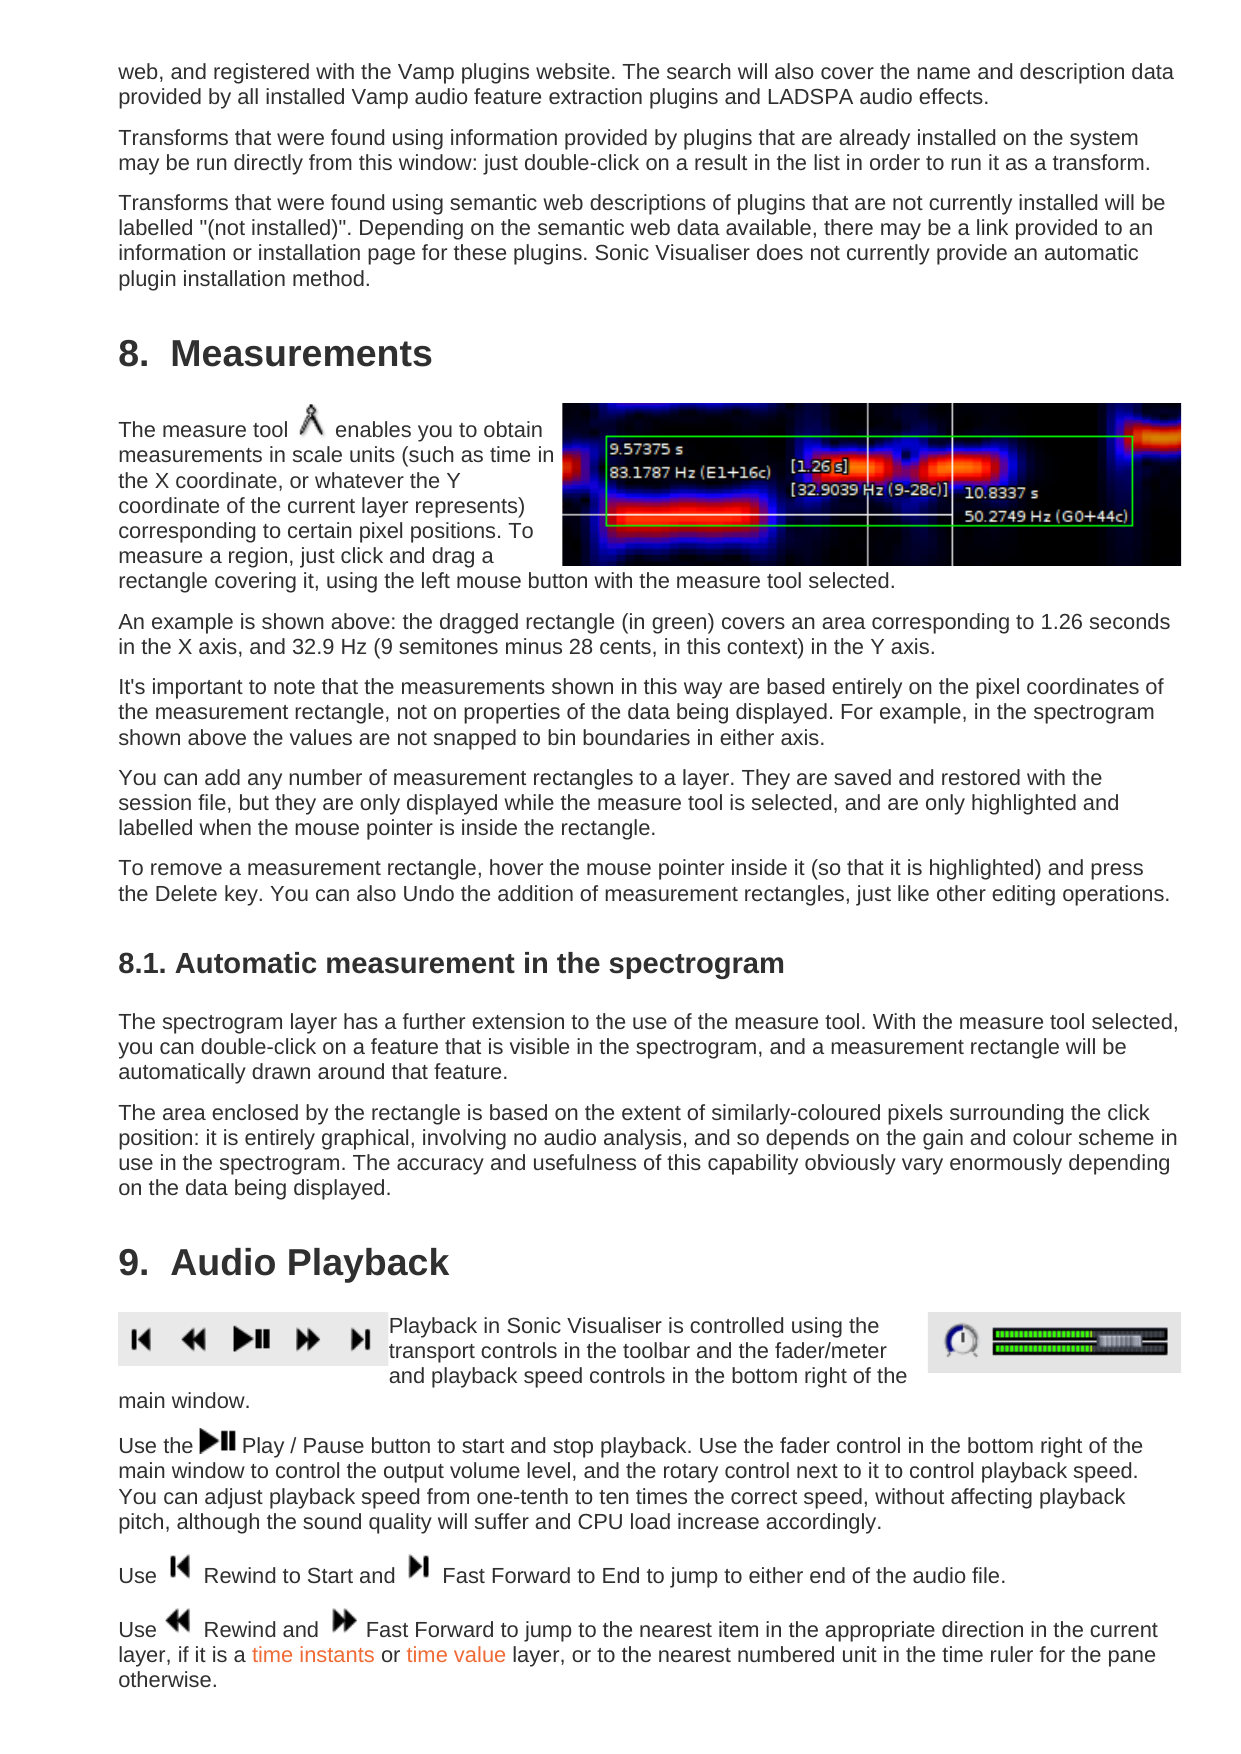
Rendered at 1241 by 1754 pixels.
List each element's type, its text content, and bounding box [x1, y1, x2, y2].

subtitle 8.1. Automatic measurement in the spectrogram [118, 946, 1181, 979]
picture [163, 1548, 198, 1584]
picture [401, 1548, 437, 1584]
picture [199, 1428, 236, 1454]
text Use Rewind to Start and Fast Forward to End to jump to either end of the audio file. [118, 1549, 1181, 1588]
text The measure tool enables you to obtain measurements in scale units (such as time in the X coordinate, or whatever the Y coordinate of the current layer represents) corresponding to certain pixel positions. To measure a region, just click and drag a rectangle covering it, using the left mouse button with the measure tool selected. [118, 403, 1181, 594]
subtitle 8. Measurements [118, 331, 1181, 374]
text An example is shown above: the dragged rectangle (in green) covers an area corresponding to 1.26 seconds in the X axis, and 32.9 Hz (9 semitones minus 28 cents, in this context) in the Y axis. [118, 609, 1181, 659]
text The spectrogram layer has a further extension to the use of the measure tool. With the measure tool selected, you can double-click on a feature that is visible in the spectrogram, and a measurement rectangle will be automatically drawn around that feature. [118, 1009, 1181, 1084]
picture [927, 1312, 1182, 1373]
picture [294, 403, 329, 438]
text Playback in Sonic Visualiser is controlled using the transport controls in the toolbar and the fader/meter and playback speed controls in the bottom right of the main window. [118, 1313, 1181, 1414]
picture [163, 1603, 198, 1638]
text Use the Play / Pause button to start and stop playback. Use the fader control in the bottom right of the main window to control the output volume level, and the rotary control next to it to control playback speed. You can adjust playback speed from one-tenth to ten times the correct speed, without affecting playback pitch, although the sound quality will suffer and CPU load increase accordingly. [118, 1429, 1181, 1534]
text Transforms that were found using information provided by plugins that are already installed on the system may be run directly from this window: just double-click on a result in the list in order to run it as a transform. [118, 124, 1181, 175]
text Use Rewind and Fast Forward to jump to the nearest item in the appropriate direction in the current layer, if it is a time instants or time value layer, or to the nearest numbered unit in the time ruler for the pane otherwise. [118, 1603, 1181, 1692]
text web, and registered with the Vamp plugins website. The search will also cover the name and description data provided by all installed Vamp audio feature extraction plugins and LADSPA audio effects. [118, 59, 1181, 109]
picture [118, 1312, 389, 1366]
picture [562, 403, 1182, 566]
picture [325, 1603, 360, 1638]
text The area enclosed by the rectangle is based on the extent of similarly-coloured pixels surrounding the click position: it is entirely graphical, involving no audio analysis, and so depends on the gain and colour scheme in use in the spectrogram. The accuracy and usefulness of this capability obviously vary enormously depending on the data being displayed. [118, 1099, 1181, 1200]
text Transforms that were found using semantic web descriptions of plugins that are not currently installed will be labelled "(not installed)". Depending on the semantic web data available, there may be a link provided to an information or installation page for these plugins. Sonic Visualiser does not currently provide an automatic plugin installation method. [118, 190, 1181, 291]
text To remove a measurement rectangle, hover the mouse pointer inside it (so that it is highlighted) and press the Delete key. You can also Undo the addition of measurement rectangles, just like other editing operations. [118, 855, 1181, 906]
subtitle 9. Audio Playback [118, 1240, 1181, 1283]
text It's important to note that the measurements shown in this way are based entirely on the pixel coordinates of the measurement rectangle, not on properties of the data being displayed. For example, in the spectrogram shown above the values are not snapped to bin boundaries in either axis. [118, 674, 1181, 750]
text You can add any number of measurement rectangles to a layer. They are saved and restored with the session file, but they are only displayed while the measure tool is selected, and are only highlighted and labelled when the mouse pointer is inside the rectangle. [118, 765, 1181, 840]
